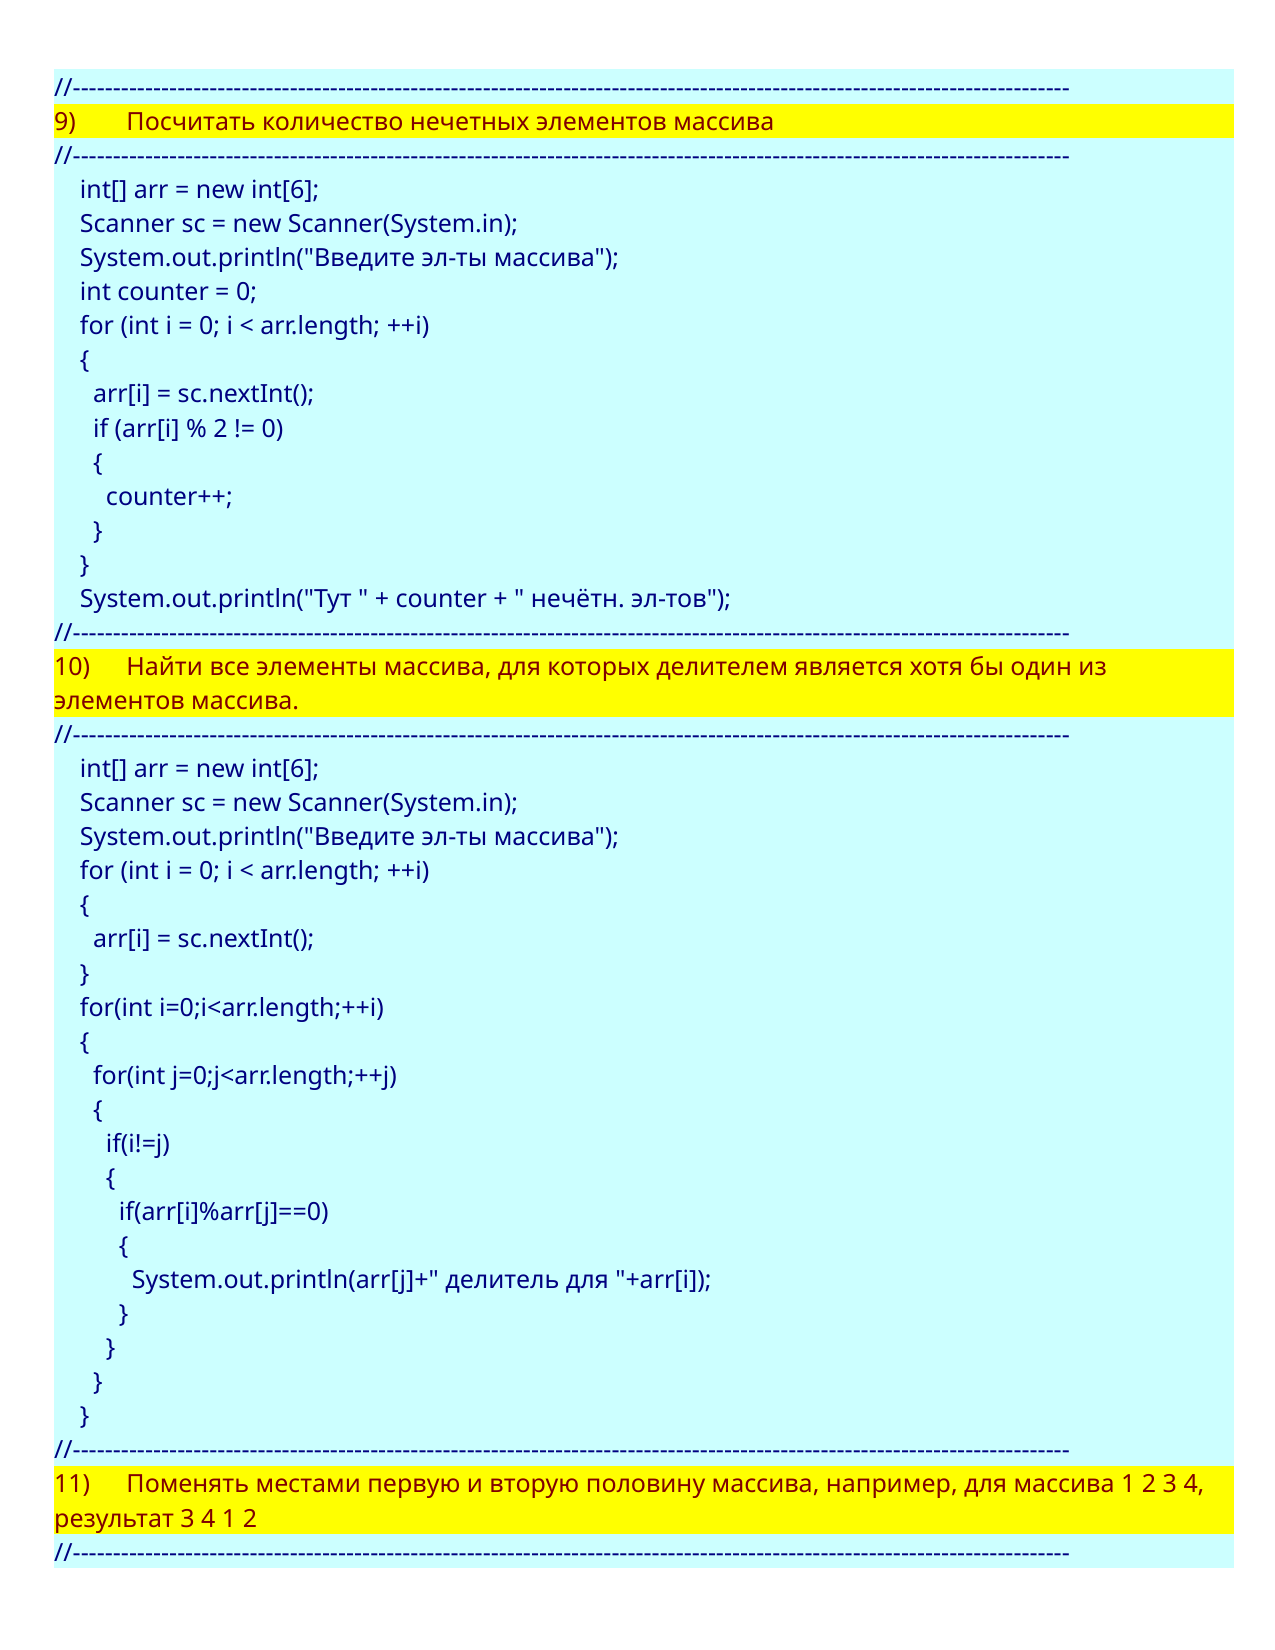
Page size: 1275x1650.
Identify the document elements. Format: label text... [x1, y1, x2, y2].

list for (int i = 0; i < arr.length; ++i) [54, 853, 1234, 887]
list } [54, 955, 1234, 989]
list System.out.println(arr[j]+" делитель для "+arr[i]); [54, 1262, 1234, 1296]
list arr[i] = sc.nextInt(); [54, 921, 1234, 955]
list { [54, 887, 1234, 921]
list { [54, 342, 1234, 376]
list { [54, 444, 1234, 478]
list System.out.println("Тут " + counter + " нечётн. эл-тов"); [54, 581, 1234, 614]
list Scanner sc = new Scanner(System.in); [54, 785, 1234, 819]
list counter++; [54, 478, 1234, 512]
list if(i!=j) [54, 1126, 1234, 1159]
list arr[i] = sc.nextInt(); [54, 376, 1234, 410]
list } [54, 1364, 1234, 1398]
list //---------------------------------------------------------------------------------------------------------------------------- [54, 614, 1234, 649]
list Поменять местами первую и вторую половину массива, например, для массива 1 2 3 4, результат 3 4 1 2 [54, 1466, 1234, 1534]
list //---------------------------------------------------------------------------------------------------------------------------- [54, 717, 1234, 751]
list } [54, 546, 1234, 581]
list for (int i = 0; i < arr.length; ++i) [54, 308, 1234, 342]
list } [54, 512, 1234, 546]
list Scanner sc = new Scanner(System.in); [54, 206, 1234, 240]
list int[] arr = new int[6]; [54, 751, 1234, 785]
list //---------------------------------------------------------------------------------------------------------------------------- [54, 138, 1234, 172]
list for(int i=0;i<arr.length;++i) [54, 989, 1234, 1023]
list //---------------------------------------------------------------------------------------------------------------------------- [54, 1534, 1234, 1568]
list Посчитать количество нечетных элементов массива [54, 104, 1234, 138]
list System.out.println("Введите эл-ты массива"); [54, 819, 1234, 853]
list for(int j=0;j<arr.length;++j) [54, 1057, 1234, 1091]
list if(arr[i]%arr[j]==0) [54, 1194, 1234, 1228]
list System.out.println("Введите эл-ты массива"); [54, 240, 1234, 274]
list //---------------------------------------------------------------------------------------------------------------------------- [54, 69, 1234, 104]
list int[] arr = new int[6]; [54, 172, 1234, 206]
list } [54, 1296, 1234, 1330]
list Найти все элементы массива, для которых делителем является хотя бы один из элементов массива. [54, 649, 1234, 717]
list } [54, 1398, 1234, 1432]
list { [54, 1159, 1234, 1194]
list //---------------------------------------------------------------------------------------------------------------------------- [54, 1432, 1234, 1466]
list { [54, 1228, 1234, 1262]
list } [54, 1330, 1234, 1364]
list { [54, 1091, 1234, 1126]
list if (arr[i] % 2 != 0) [54, 410, 1234, 444]
list int counter = 0; [54, 274, 1234, 308]
list { [54, 1023, 1234, 1057]
